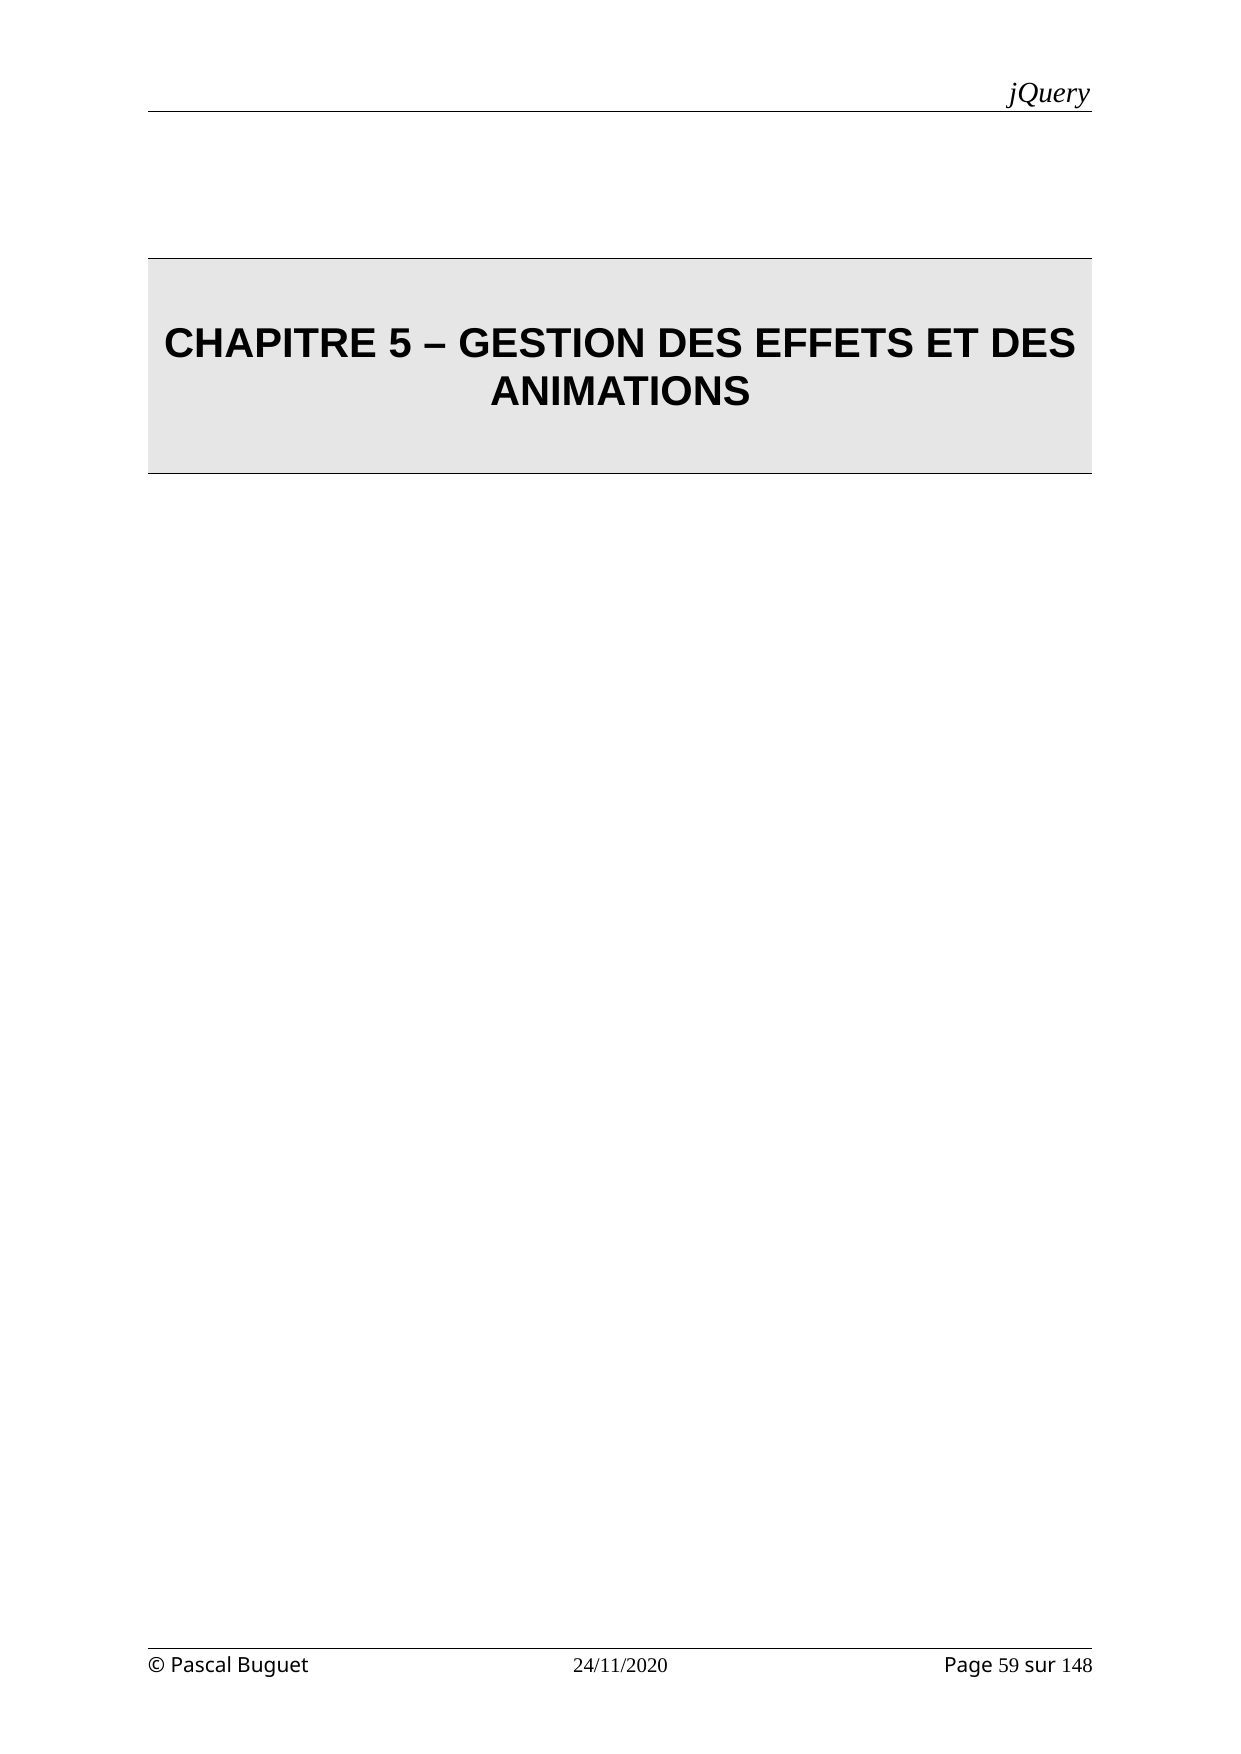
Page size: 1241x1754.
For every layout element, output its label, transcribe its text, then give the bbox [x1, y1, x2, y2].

subtitle – GESTION DES EFFETS ET DES ANIMATIONS [148, 259, 1092, 473]
